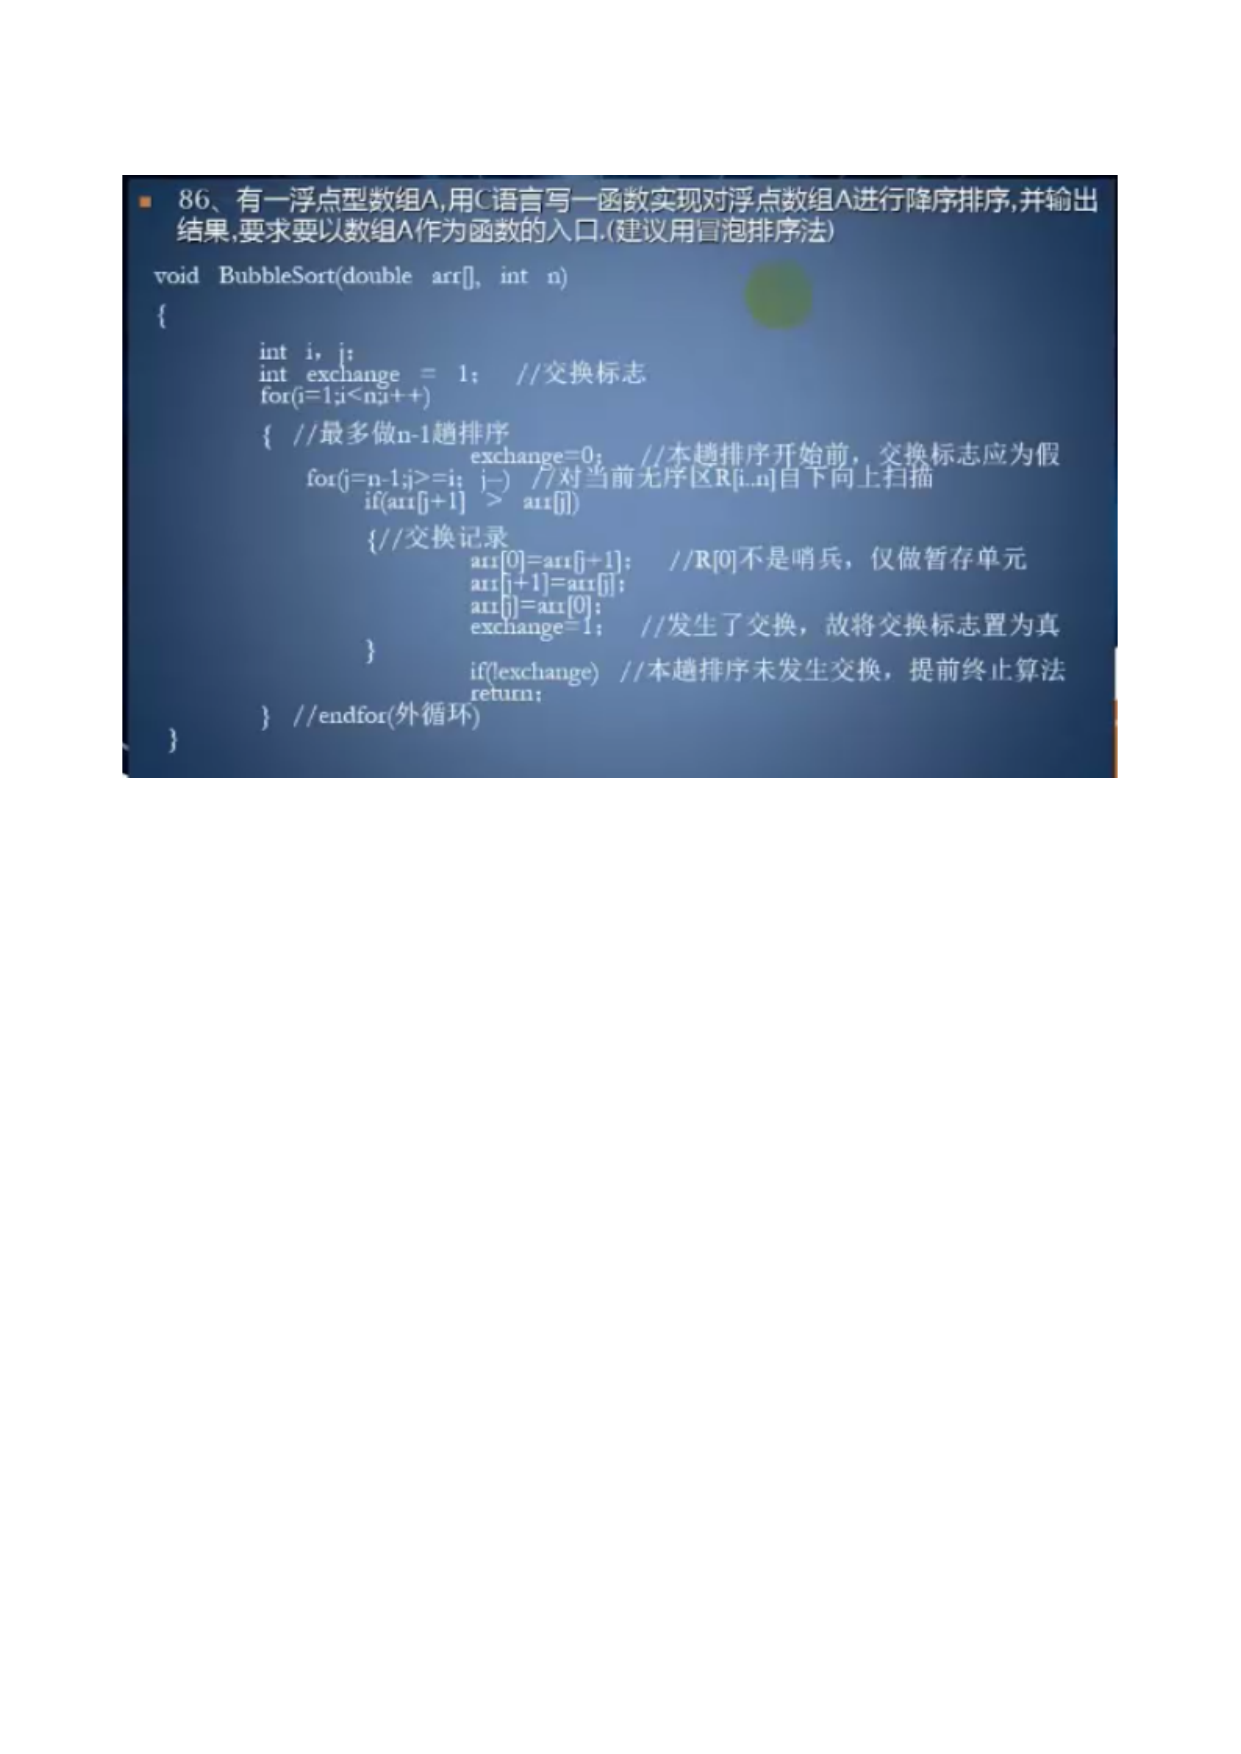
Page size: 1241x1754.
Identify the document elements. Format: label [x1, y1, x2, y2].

picture [122, 175, 1118, 778]
